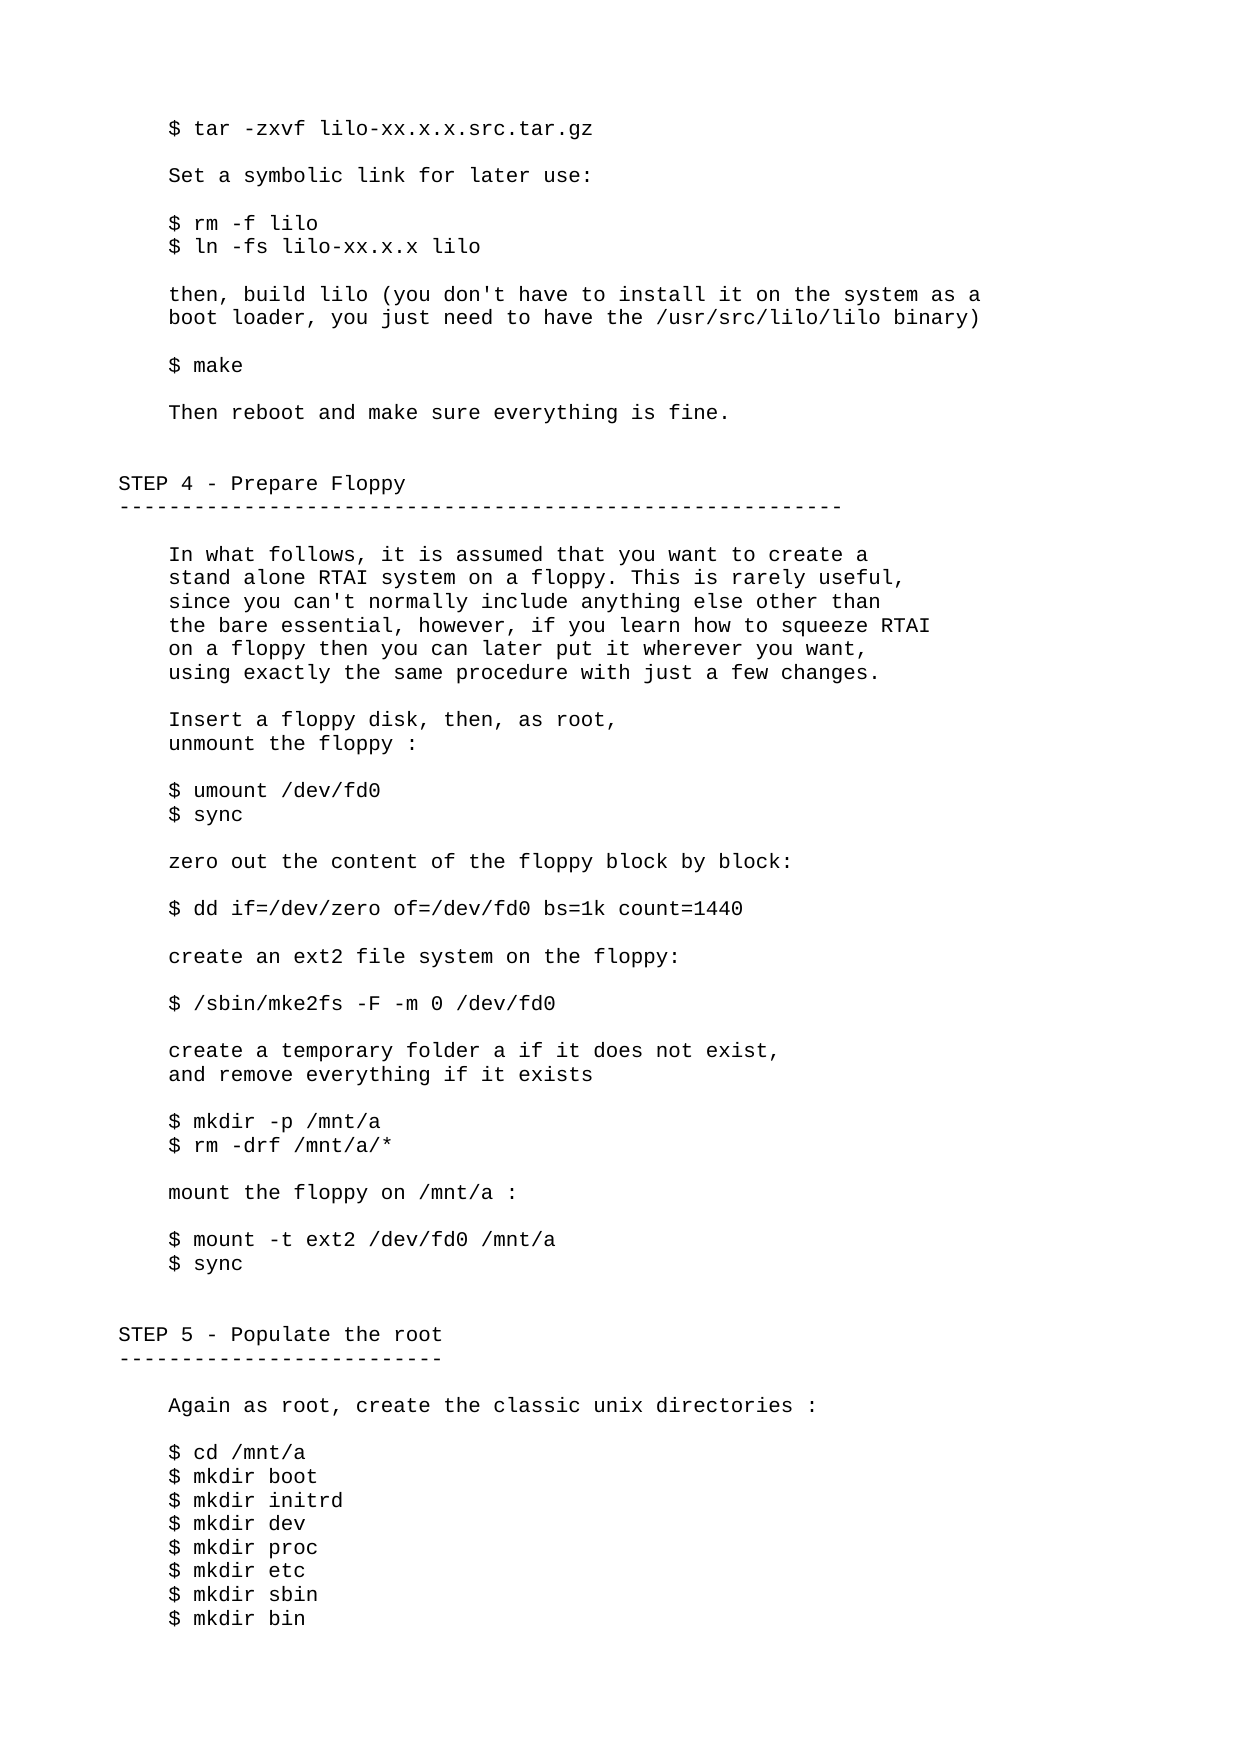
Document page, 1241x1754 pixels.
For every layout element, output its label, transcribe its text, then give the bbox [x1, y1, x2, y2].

text $ mkdir dev [118, 1513, 1122, 1537]
text mount the floppy on /mnt/a : [118, 1182, 1122, 1206]
text zero out the content of the floppy block by block: [118, 851, 1122, 875]
text $ rm -f lilo [118, 213, 1122, 236]
text Set a symbolic link for later use: [118, 165, 1122, 189]
text $ cd /mnt/a [118, 1442, 1122, 1466]
text $ rm -drf /mnt/a/* [118, 1135, 1122, 1158]
text $ mkdir initrd [118, 1489, 1122, 1513]
text the bare essential, however, if you learn how to squeeze RTAI [118, 615, 1122, 638]
text STEP 5 - Populate the root [118, 1324, 1122, 1348]
text unmount the floppy : [118, 733, 1122, 757]
text $ sync [118, 804, 1122, 827]
text $ mount -t ext2 /dev/fd0 /mnt/a [118, 1229, 1122, 1253]
text $ tar -zxvf lilo-xx.x.x.src.tar.gz [118, 118, 1122, 142]
text $ mkdir boot [118, 1466, 1122, 1489]
text since you can't normally include anything else other than [118, 591, 1122, 615]
text $ umount /dev/fd0 [118, 780, 1122, 804]
text Again as root, create the classic unix directories : [118, 1395, 1122, 1419]
text $ mkdir etc [118, 1561, 1122, 1584]
text on a floppy then you can later put it wherever you want, [118, 638, 1122, 662]
text $ mkdir proc [118, 1537, 1122, 1561]
text $ sync [118, 1253, 1122, 1277]
text create a temporary folder a if it does not exist, [118, 1040, 1122, 1064]
text -------------------------- [118, 1348, 1122, 1371]
text Insert a floppy disk, then, as root, [118, 709, 1122, 733]
text then, build lilo (you don't have to install it on the system as a [118, 284, 1122, 307]
text Then reboot and make sure everything is fine. [118, 402, 1122, 426]
text $ /sbin/mke2fs -F -m 0 /dev/fd0 [118, 993, 1122, 1017]
text create an ext2 file system on the floppy: [118, 946, 1122, 969]
text $ ln -fs lilo-xx.x.x lilo [118, 236, 1122, 260]
text In what follows, it is assumed that you want to create a [118, 544, 1122, 567]
text $ make [118, 354, 1122, 378]
text ---------------------------------------------------------- [118, 496, 1122, 520]
text $ mkdir sbin [118, 1584, 1122, 1608]
text STEP 4 - Prepare Floppy [118, 473, 1122, 496]
text $ mkdir bin [118, 1608, 1122, 1631]
text stand alone RTAI system on a floppy. This is rarely useful, [118, 567, 1122, 591]
text using exactly the same procedure with just a few changes. [118, 662, 1122, 686]
text boot loader, you just need to have the /usr/src/lilo/lilo binary) [118, 307, 1122, 331]
text and remove everything if it exists [118, 1064, 1122, 1088]
text $ dd if=/dev/zero of=/dev/fd0 bs=1k count=1440 [118, 898, 1122, 922]
text $ mkdir -p /mnt/a [118, 1111, 1122, 1135]
